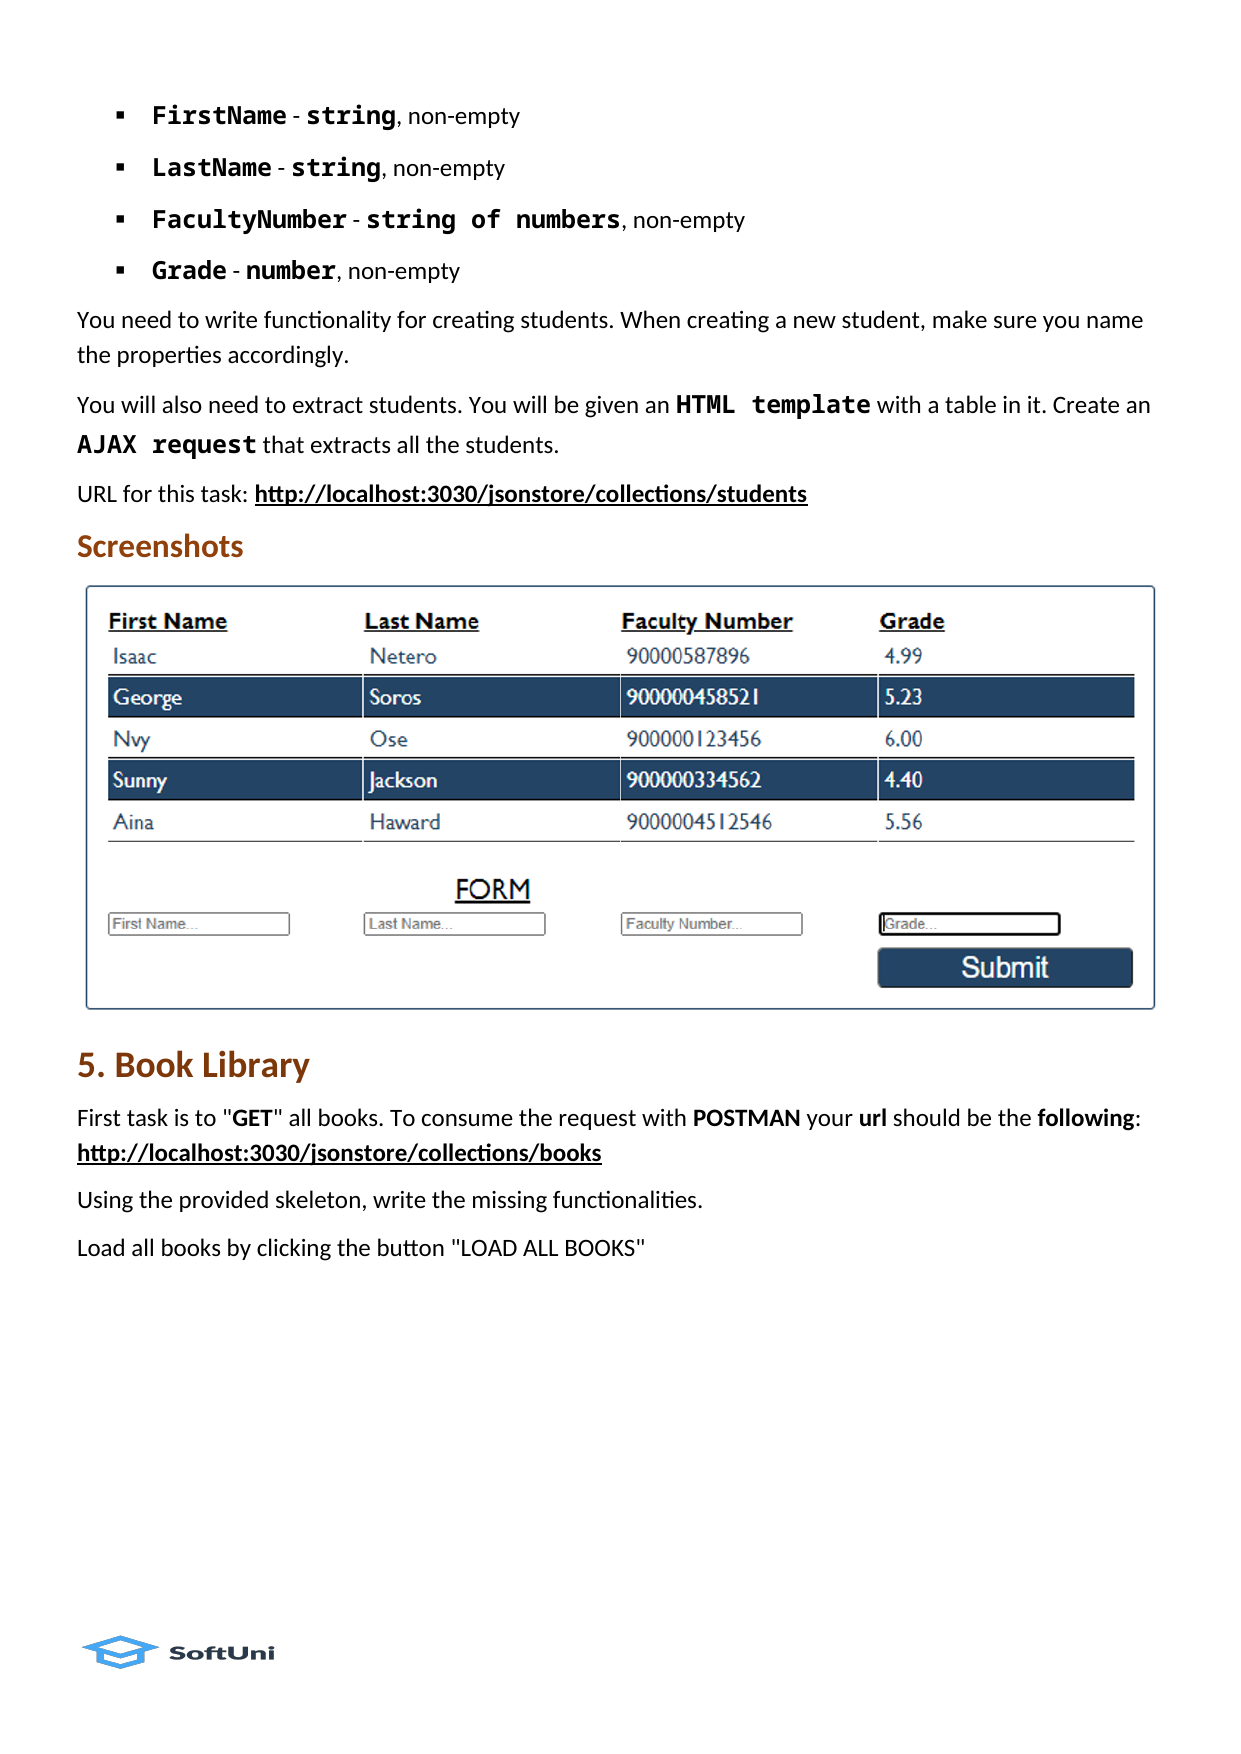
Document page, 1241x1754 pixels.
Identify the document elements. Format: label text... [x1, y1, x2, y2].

picture [80, 580, 1160, 1016]
text Load all books by clicking the button "LOAD ALL BOOKS" [77, 1232, 1163, 1262]
text Using the provided skeleton, write the missing functionalities. [77, 1184, 1163, 1215]
list LastName - string, non-empty [114, 149, 1163, 184]
picture [75, 1632, 281, 1672]
text You need to write functionality for creating students. When creating a new student, make sure you name the properties accordingly. [77, 304, 1163, 370]
list FirstName - string, non-empty [114, 98, 1163, 132]
text URL for this task: http://localhost:3030/jsonstore/collections/students [77, 478, 1163, 508]
text First task is to "GET" all books. To consume the request with POSTMAN your url should be the following: http://localhost:3030/jsonstore/collections/books [77, 1102, 1163, 1167]
list Grade - number, non-empty [114, 253, 1163, 287]
list FacultyNumber - string of numbers, non-empty [114, 201, 1163, 235]
subtitle Book Library [77, 1041, 1163, 1087]
subtitle Screenshots [77, 525, 1163, 566]
text You will also need to extract students. You will be given an HTML template with a table in it. Create an AJAX request that extracts all the students. [77, 387, 1163, 460]
